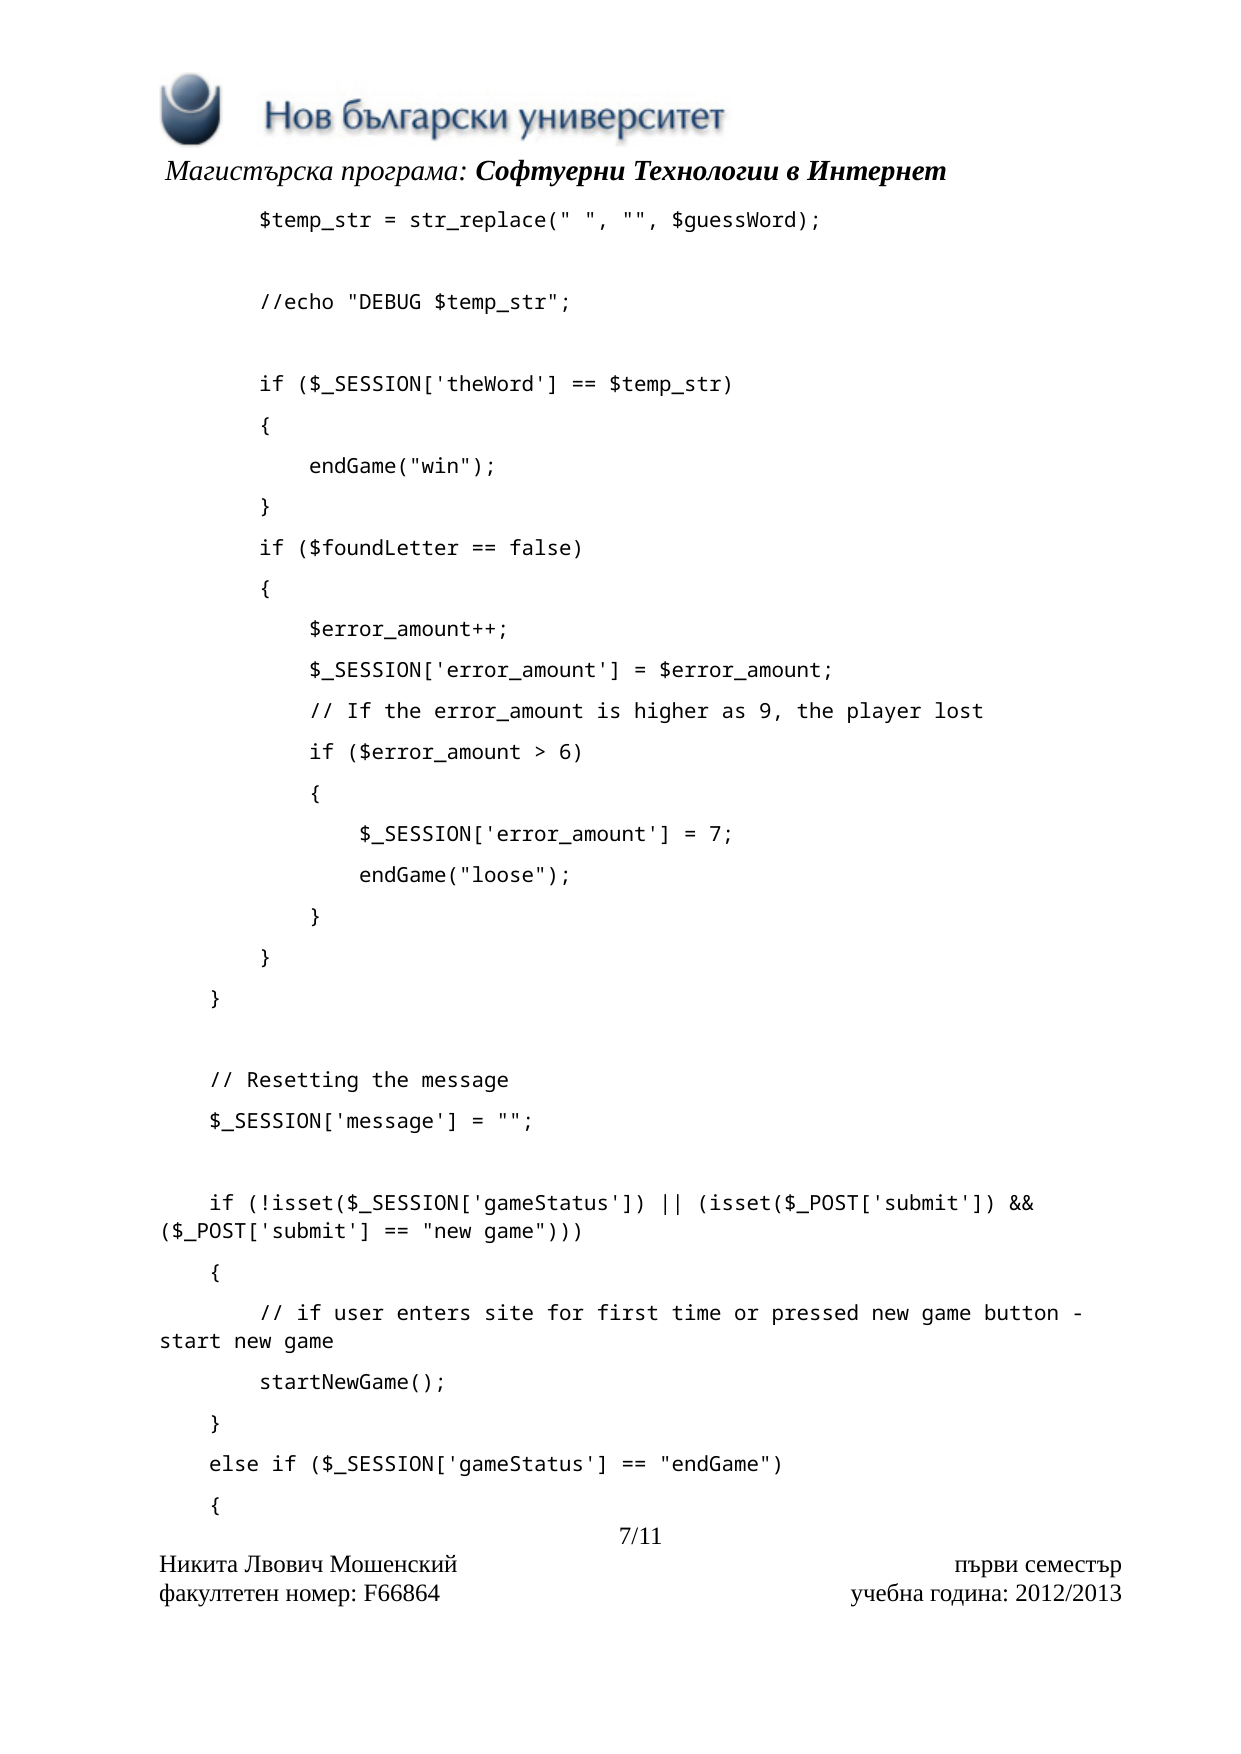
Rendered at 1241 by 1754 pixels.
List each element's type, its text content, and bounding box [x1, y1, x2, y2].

text endGame("win"); [159, 451, 1122, 479]
text $_SESSION['message'] = ""; [159, 1106, 1122, 1134]
text { [159, 1490, 1122, 1518]
text if ($foundLetter == false) [159, 533, 1122, 561]
text { [159, 410, 1122, 438]
picture [159, 72, 733, 148]
text $temp_str = str_replace(" ", "", $guessWord); [159, 205, 1122, 233]
text } [159, 492, 1122, 520]
text // if user enters site for first time or pressed new game button - start new game [159, 1298, 1122, 1355]
text { [159, 573, 1122, 602]
text if ($_SESSION['theWord'] == $temp_str) [159, 369, 1122, 397]
text } [159, 1408, 1122, 1437]
text } [159, 983, 1122, 1011]
text else if ($_SESSION['gameStatus'] == "endGame") [159, 1449, 1122, 1478]
text } [159, 901, 1122, 929]
text { [159, 778, 1122, 807]
text // Resetting the message [159, 1065, 1122, 1093]
text //echo "DEBUG $temp_str"; [159, 287, 1122, 315]
text } [159, 942, 1122, 970]
text if ($error_amount > 6) [159, 737, 1122, 766]
text // If the error_amount is higher as 9, the player lost [159, 696, 1122, 725]
text { [159, 1257, 1122, 1285]
text $error_amount++; [159, 614, 1122, 643]
text startNewGame(); [159, 1367, 1122, 1396]
text $_SESSION['error_amount'] = $error_amount; [159, 655, 1122, 684]
text endGame("loose"); [159, 860, 1122, 888]
text $_SESSION['error_amount'] = 7; [159, 819, 1122, 848]
text if (!isset($_SESSION['gameStatus']) || (isset($_POST['submit']) && ($_POST['submit'] == "new game"))) [159, 1188, 1122, 1244]
